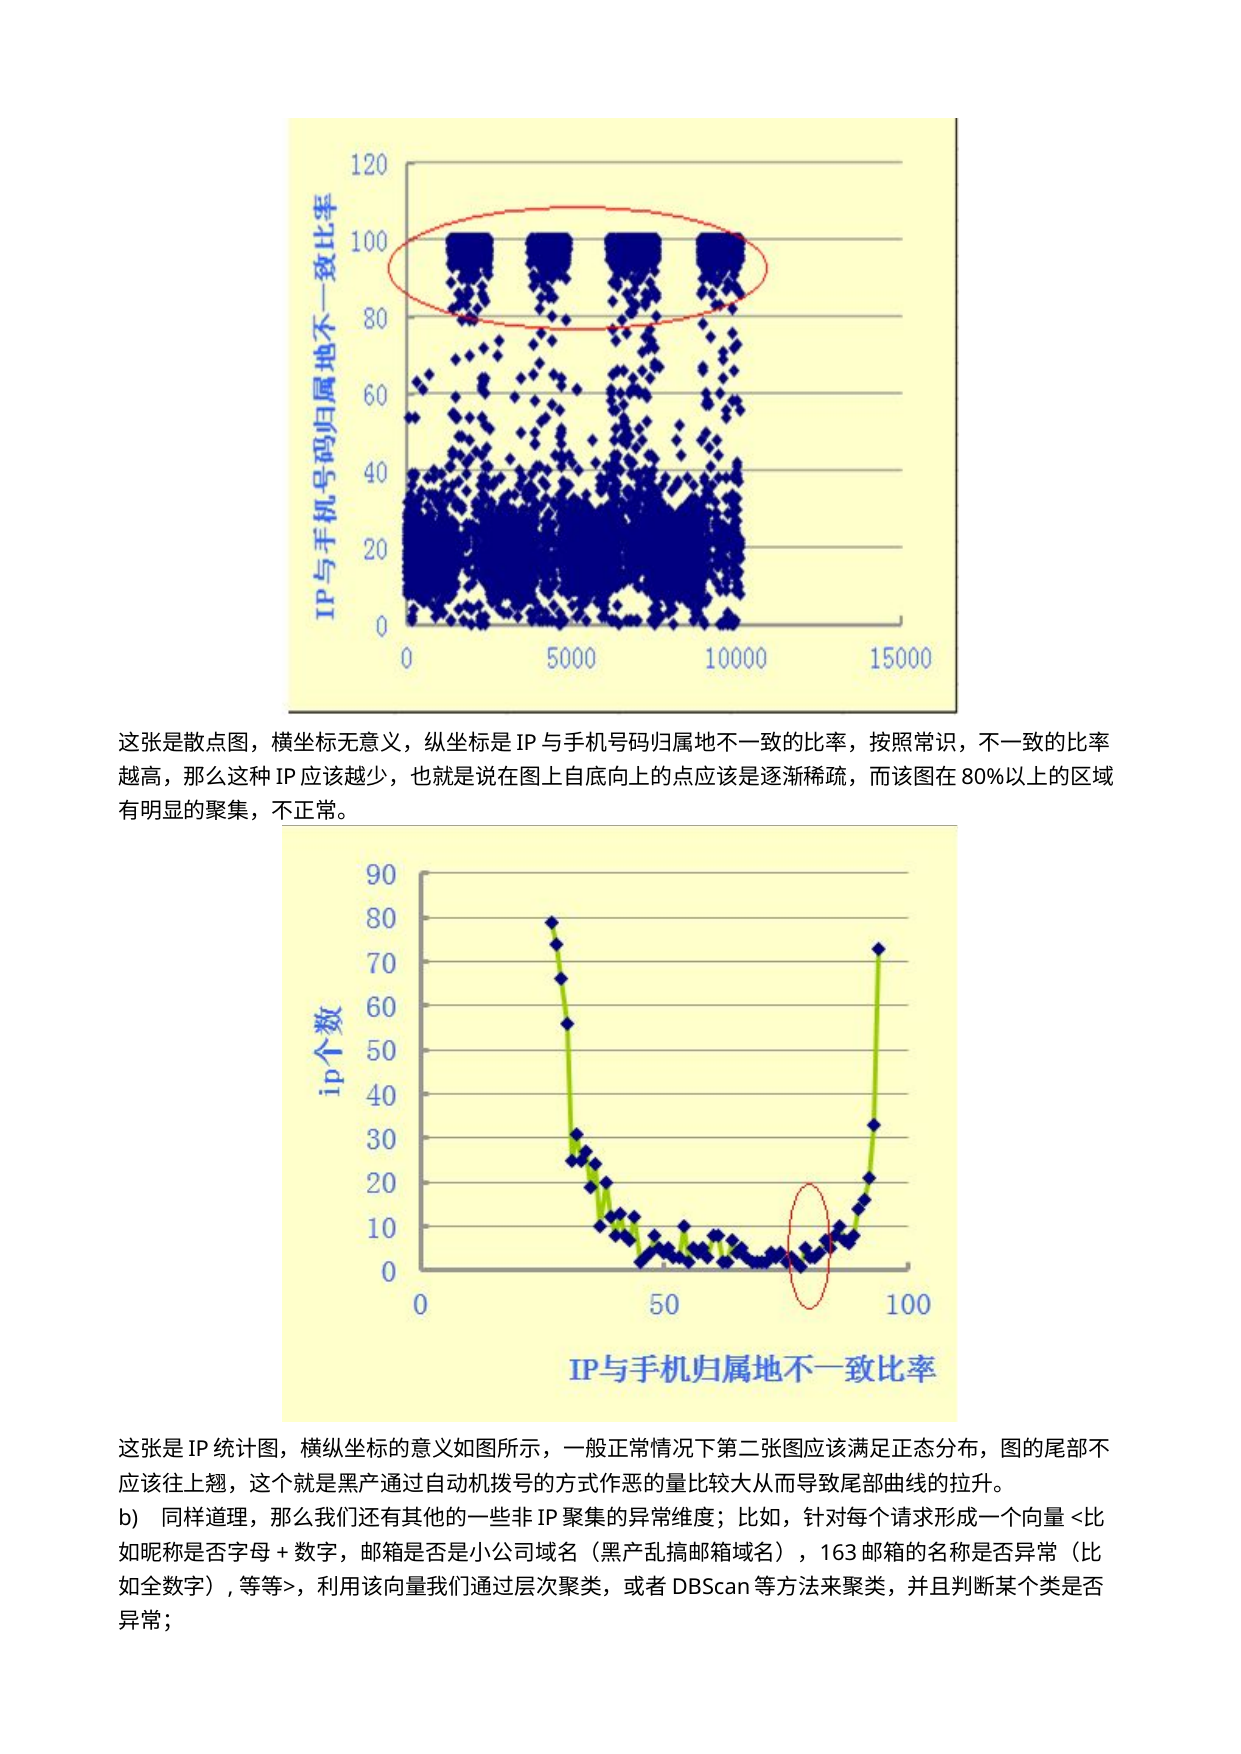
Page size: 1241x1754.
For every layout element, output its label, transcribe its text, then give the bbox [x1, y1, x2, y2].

text 这张是IP统计图，横纵坐标的意义如图所示，一般正常情况下第二张图应该满足正态分布，图的尾部不应该往上翘，这个就是黑产通过自动机拨号的方式作恶的量比较大从而导致尾部曲线的拉升。 [118, 1429, 1122, 1497]
picture [281, 118, 959, 717]
picture [282, 825, 959, 1422]
text 这张是散点图，横坐标无意义，纵坐标是IP与手机号码归属地不一致的比率，按照常识，不一致的比率越高，那么这种IP应该越少，也就是说在图上自底向上的点应该是逐渐稀疏，而该图在80%以上的区域有明显的聚集，不正常。 [118, 722, 1122, 825]
text b) 同样道理，那么我们还有其他的一些非IP聚集的异常维度；比如，针对每个请求形成一个向量 <比如昵称是否字母 + 数字，邮箱是否是小公司域名（黑产乱搞邮箱域名），163邮箱的名称是否异常（比如全数字）, 等等>，利用该向量我们通过层次聚类，或者DBScan等方法来聚类，并且判断某个类是否异常； [118, 1497, 1122, 1635]
